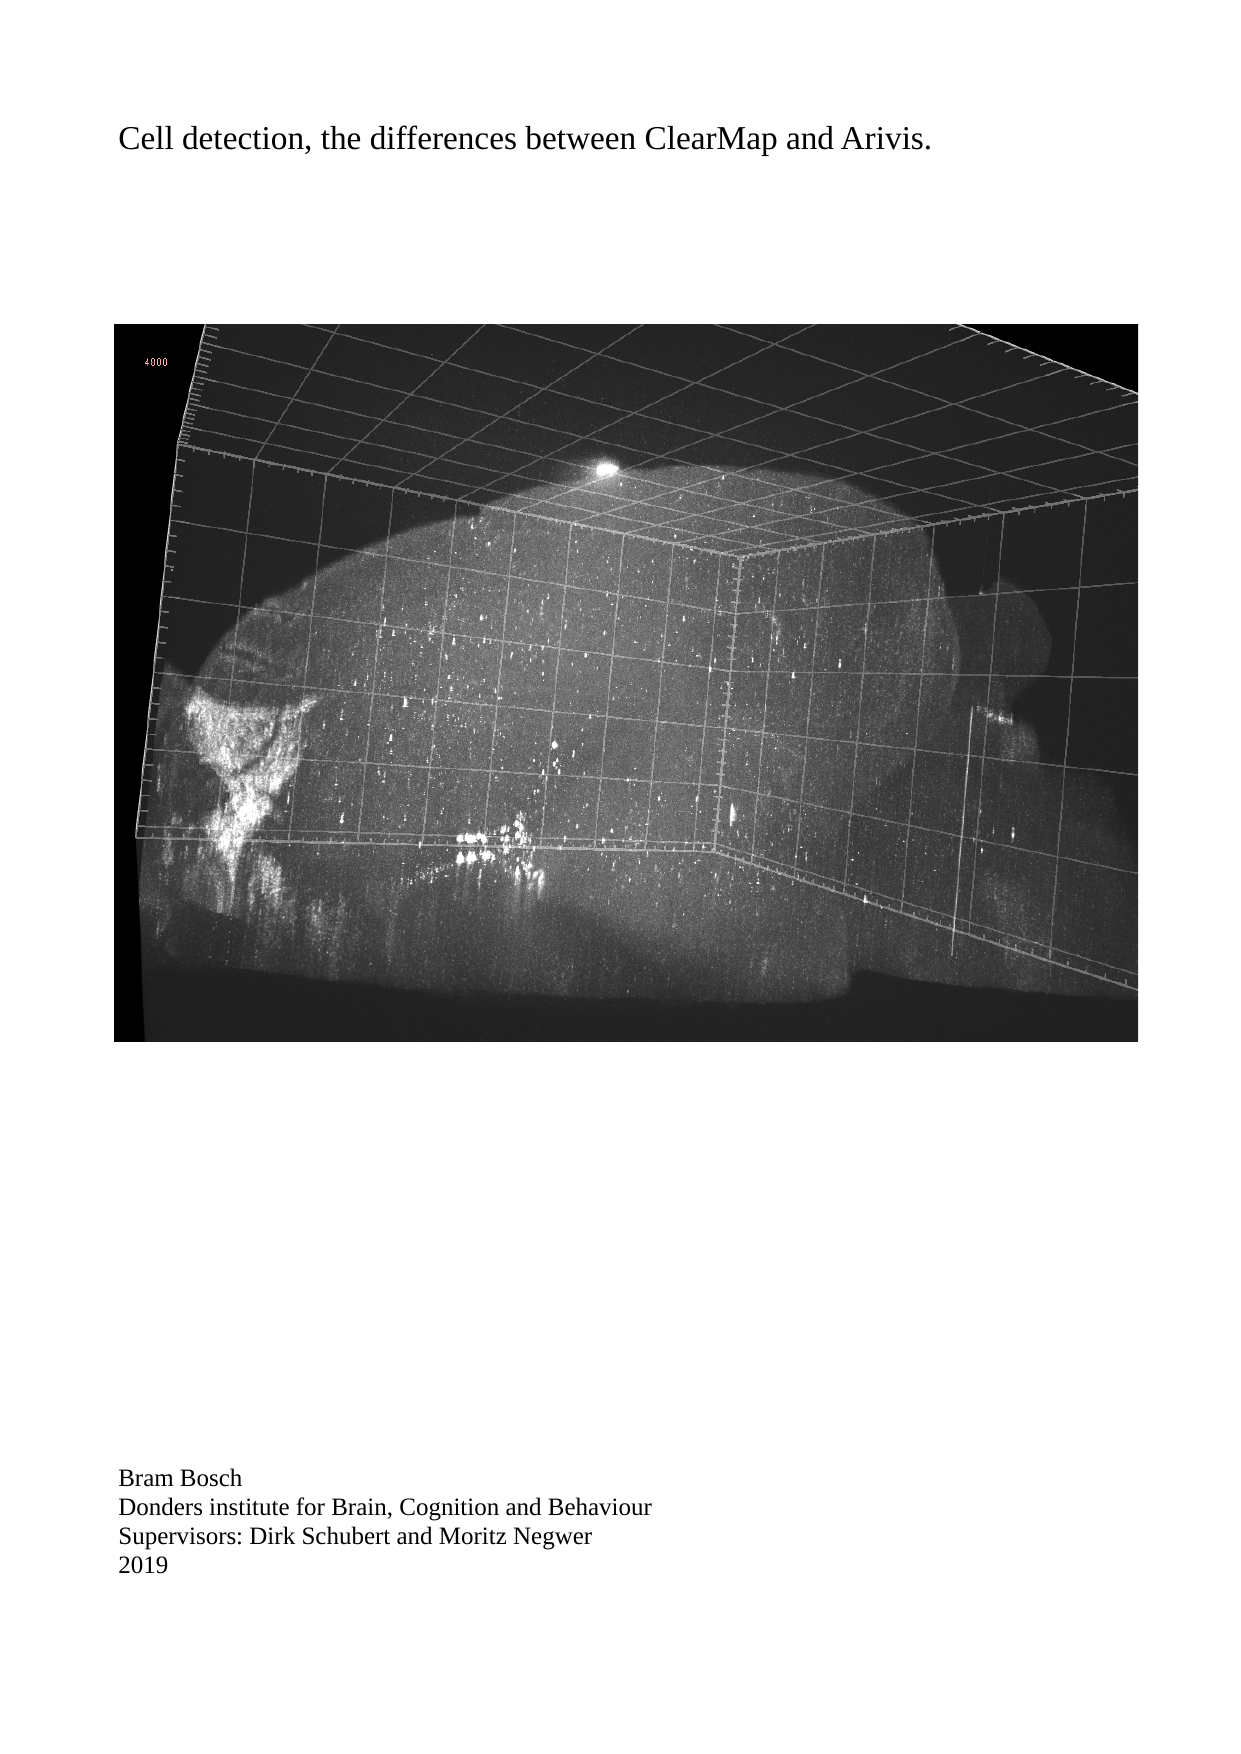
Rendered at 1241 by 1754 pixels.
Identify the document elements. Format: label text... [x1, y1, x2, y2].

text Cell detection, the differences between ClearMap and Arivis. [118, 118, 1122, 156]
text Supervisors: Dirk Schubert and Moritz Negwer [118, 1521, 1122, 1550]
text Bram Bosch [118, 1463, 1122, 1492]
picture [114, 324, 263, 1042]
text 2019 [118, 1550, 1122, 1578]
text Donders institute for Brain, Cognition and Behaviour [118, 1492, 1122, 1521]
